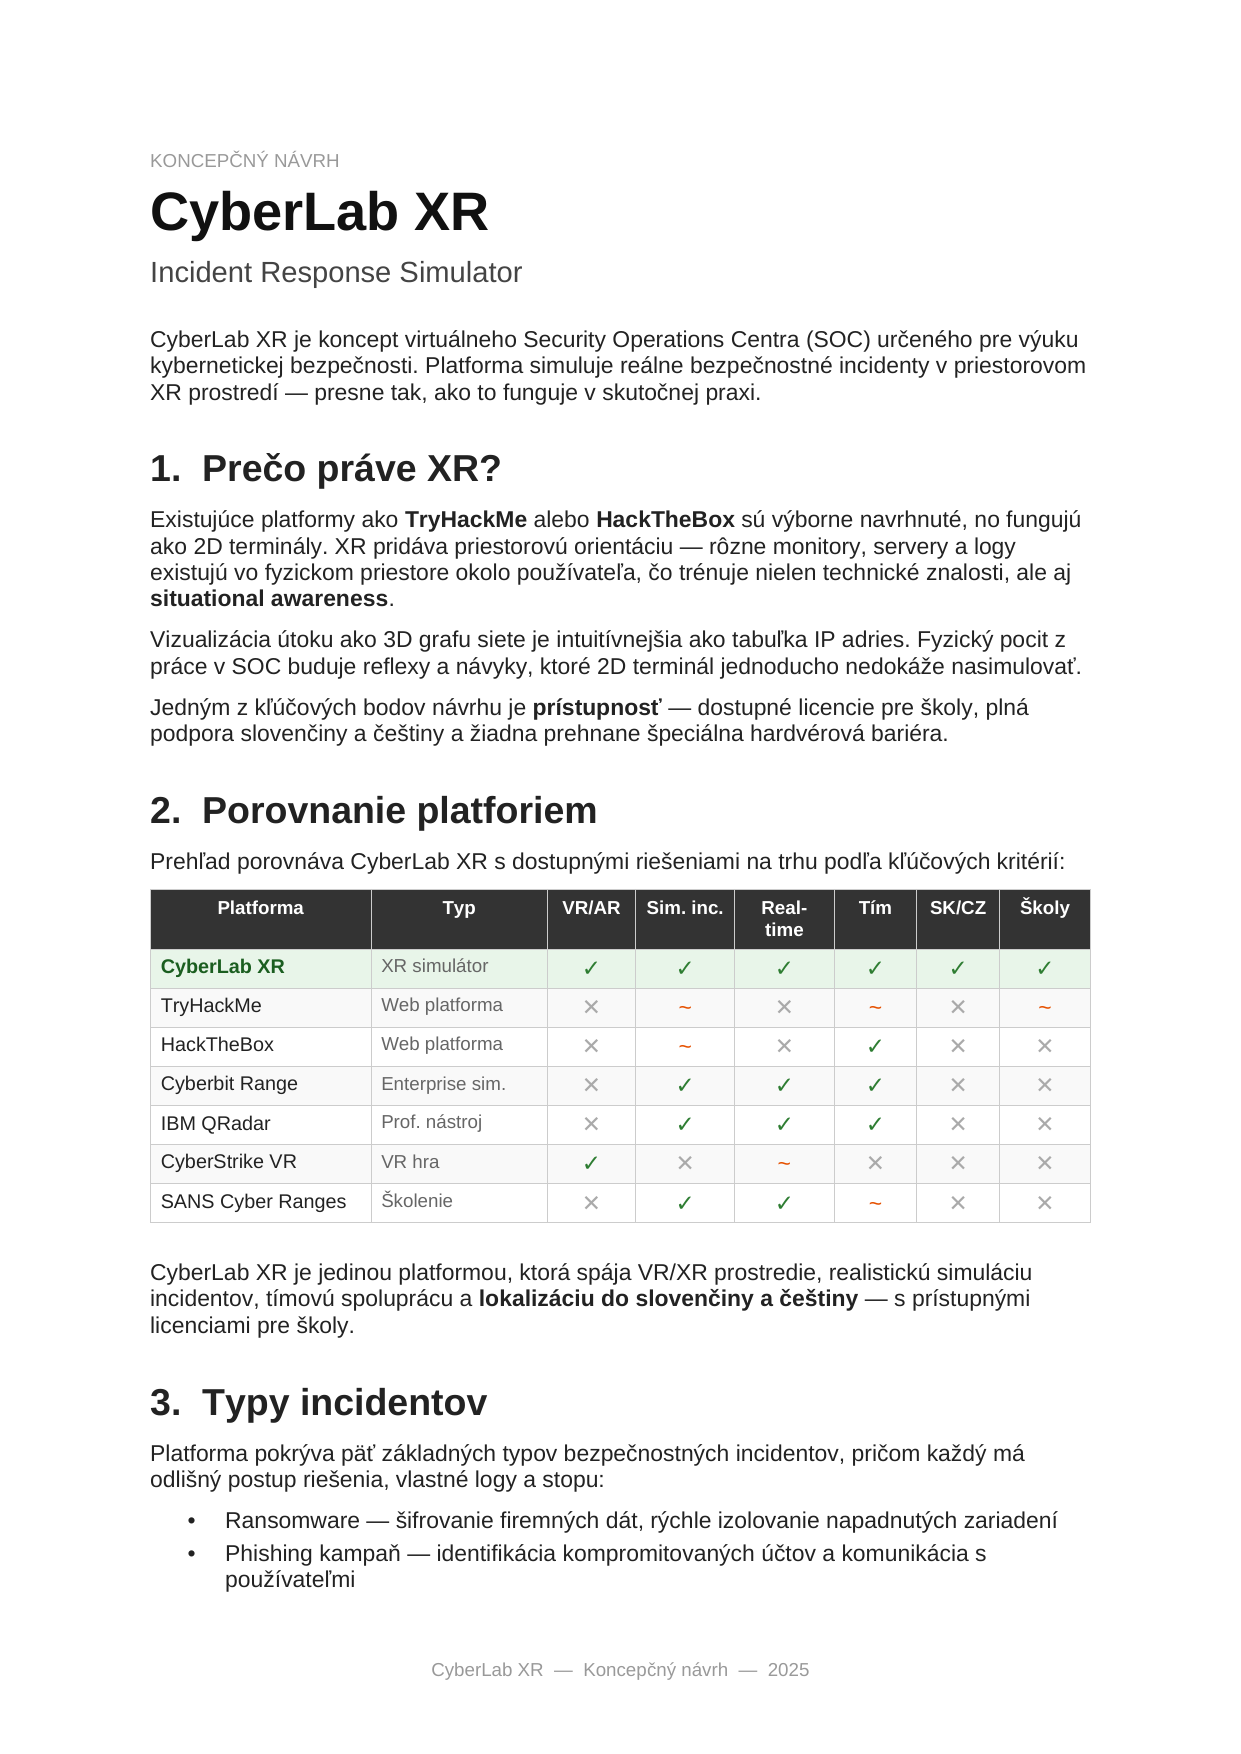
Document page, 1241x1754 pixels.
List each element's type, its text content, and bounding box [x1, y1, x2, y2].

table_cell ✕ [548, 1106, 635, 1144]
table_header SK/CZ [917, 890, 999, 949]
table_cell Web platforma [372, 1028, 547, 1066]
table_cell ✓ [548, 950, 635, 988]
table_cell Cyberbit Range [151, 1067, 371, 1105]
subtitle 2. Porovnanie platforiem [150, 788, 1090, 831]
table_cell ✕ [917, 1106, 999, 1144]
table_cell CyberStrike VR [151, 1145, 371, 1183]
table_cell ✕ [636, 1145, 734, 1183]
table_cell ✓ [835, 1106, 916, 1144]
table_cell ✕ [917, 1184, 999, 1222]
table_cell ✓ [636, 1067, 734, 1105]
table_cell ~ [835, 1184, 916, 1222]
table_cell Školenie [372, 1184, 547, 1222]
table_header Typ [372, 890, 547, 949]
table_cell ~ [636, 1028, 734, 1066]
text Vizualizácia útoku ako 3D grafu siete je intuitívnejšia ako tabuľka IP adries. Fyzický pocit z práce v SOC buduje reflexy a návyky, ktoré 2D terminál jednoducho nedokáže nasimulovať. [150, 626, 1090, 679]
text Existujúce platformy ako TryHackMe alebo HackTheBox sú výborne navrhnuté, no fungujú ako 2D terminály. XR pridáva priestorovú orientáciu — rôzne monitory, servery a logy existujú vo fyzickom priestore okolo používateľa, čo trénuje nielen technické znalosti, ale aj situational awareness. [150, 506, 1090, 612]
text KONCEPČNÝ NÁVRH [150, 150, 1090, 172]
table_cell ✕ [917, 1028, 999, 1066]
table_cell TryHackMe [151, 989, 371, 1027]
table_cell ✕ [1000, 1106, 1090, 1144]
table_cell Prof. nástroj [372, 1106, 547, 1144]
table_cell ✓ [548, 1145, 635, 1183]
table_cell ✕ [1000, 1028, 1090, 1066]
table_cell ✕ [548, 1067, 635, 1105]
table_cell ✓ [735, 1067, 834, 1105]
text CyberLab XR je koncept virtuálneho Security Operations Centra (SOC) určeného pre výuku kybernetickej bezpečnosti. Platforma simuluje reálne bezpečnostné incidenty v priestorovom XR prostredí — presne tak, ako to funguje v skutočnej praxi. [150, 326, 1090, 405]
table_cell ✕ [917, 989, 999, 1027]
table_cell ✓ [835, 1028, 916, 1066]
table_cell ✕ [1000, 1145, 1090, 1183]
table_cell ~ [835, 989, 916, 1027]
table_cell ✓ [735, 950, 834, 988]
table_cell XR simulátor [372, 950, 547, 988]
subtitle 3. Typy incidentov [150, 1380, 1090, 1423]
table_header Školy [1000, 890, 1090, 949]
text Jedným z kľúčových bodov návrhu je prístupnosť — dostupné licencie pre školy, plná podpora slovenčiny a češtiny a žiadna prehnane špeciálna hardvérová bariéra. [150, 693, 1090, 746]
list Ransomware — šifrovanie firemných dát, rýchle izolovanie napadnutých zariadení [187, 1507, 1090, 1533]
table_header VR/AR [548, 890, 635, 949]
text CyberLab XR je jedinou platformou, ktorá spája VR/XR prostredie, realistickú simuláciu incidentov, tímovú spoluprácu a lokalizáciu do slovenčiny a češtiny — s prístupnými licenciami pre školy. [150, 1259, 1090, 1338]
table_cell HackTheBox [151, 1028, 371, 1066]
table_cell ✓ [1000, 950, 1090, 988]
table_cell ✕ [1000, 1067, 1090, 1105]
table_cell CyberLab XR [151, 950, 371, 988]
list Phishing kampaň — identifikácia kompromitovaných účtov a komunikácia s používateľmi [187, 1539, 1090, 1592]
table_cell ~ [1000, 989, 1090, 1027]
table_cell ✕ [735, 989, 834, 1027]
table_cell ✕ [835, 1145, 916, 1183]
table_cell ~ [636, 989, 734, 1027]
subtitle 1. Prečo práve XR? [150, 446, 1090, 489]
table_cell ✕ [917, 1145, 999, 1183]
table_cell ✓ [636, 1184, 734, 1222]
table_cell ✕ [548, 989, 635, 1027]
table_header Tím [835, 890, 916, 949]
table_cell ✓ [636, 950, 734, 988]
table_header Real-time [735, 890, 834, 949]
text Prehľad porovnáva CyberLab XR s dostupnými riešeniami na trhu podľa kľúčových kritérií: [150, 848, 1090, 874]
text Incident Response Simulator [150, 255, 1090, 288]
table_cell ✓ [735, 1106, 834, 1144]
table_cell ✕ [735, 1028, 834, 1066]
table_cell IBM QRadar [151, 1106, 371, 1144]
table_cell ✓ [917, 950, 999, 988]
table_header Platforma [151, 890, 371, 949]
table_cell Enterprise sim. [372, 1067, 547, 1105]
table_cell ✕ [548, 1028, 635, 1066]
table_cell ✓ [735, 1184, 834, 1222]
table_cell ~ [735, 1145, 834, 1183]
table_header Sim. inc. [636, 890, 734, 949]
table_cell ✕ [1000, 1184, 1090, 1222]
text Platforma pokrýva päť základných typov bezpečnostných incidentov, pričom každý má odlišný postup riešenia, vlastné logy a stopu: [150, 1439, 1090, 1492]
table_cell ✕ [548, 1184, 635, 1222]
table_cell SANS Cyber Ranges [151, 1184, 371, 1222]
table_cell Web platforma [372, 989, 547, 1027]
table_cell ✓ [835, 950, 916, 988]
table_cell ✓ [636, 1106, 734, 1144]
table_cell ✕ [917, 1067, 999, 1105]
table_cell VR hra [372, 1145, 547, 1183]
table_cell ✓ [835, 1067, 916, 1105]
text CyberLab XR [150, 180, 1090, 242]
